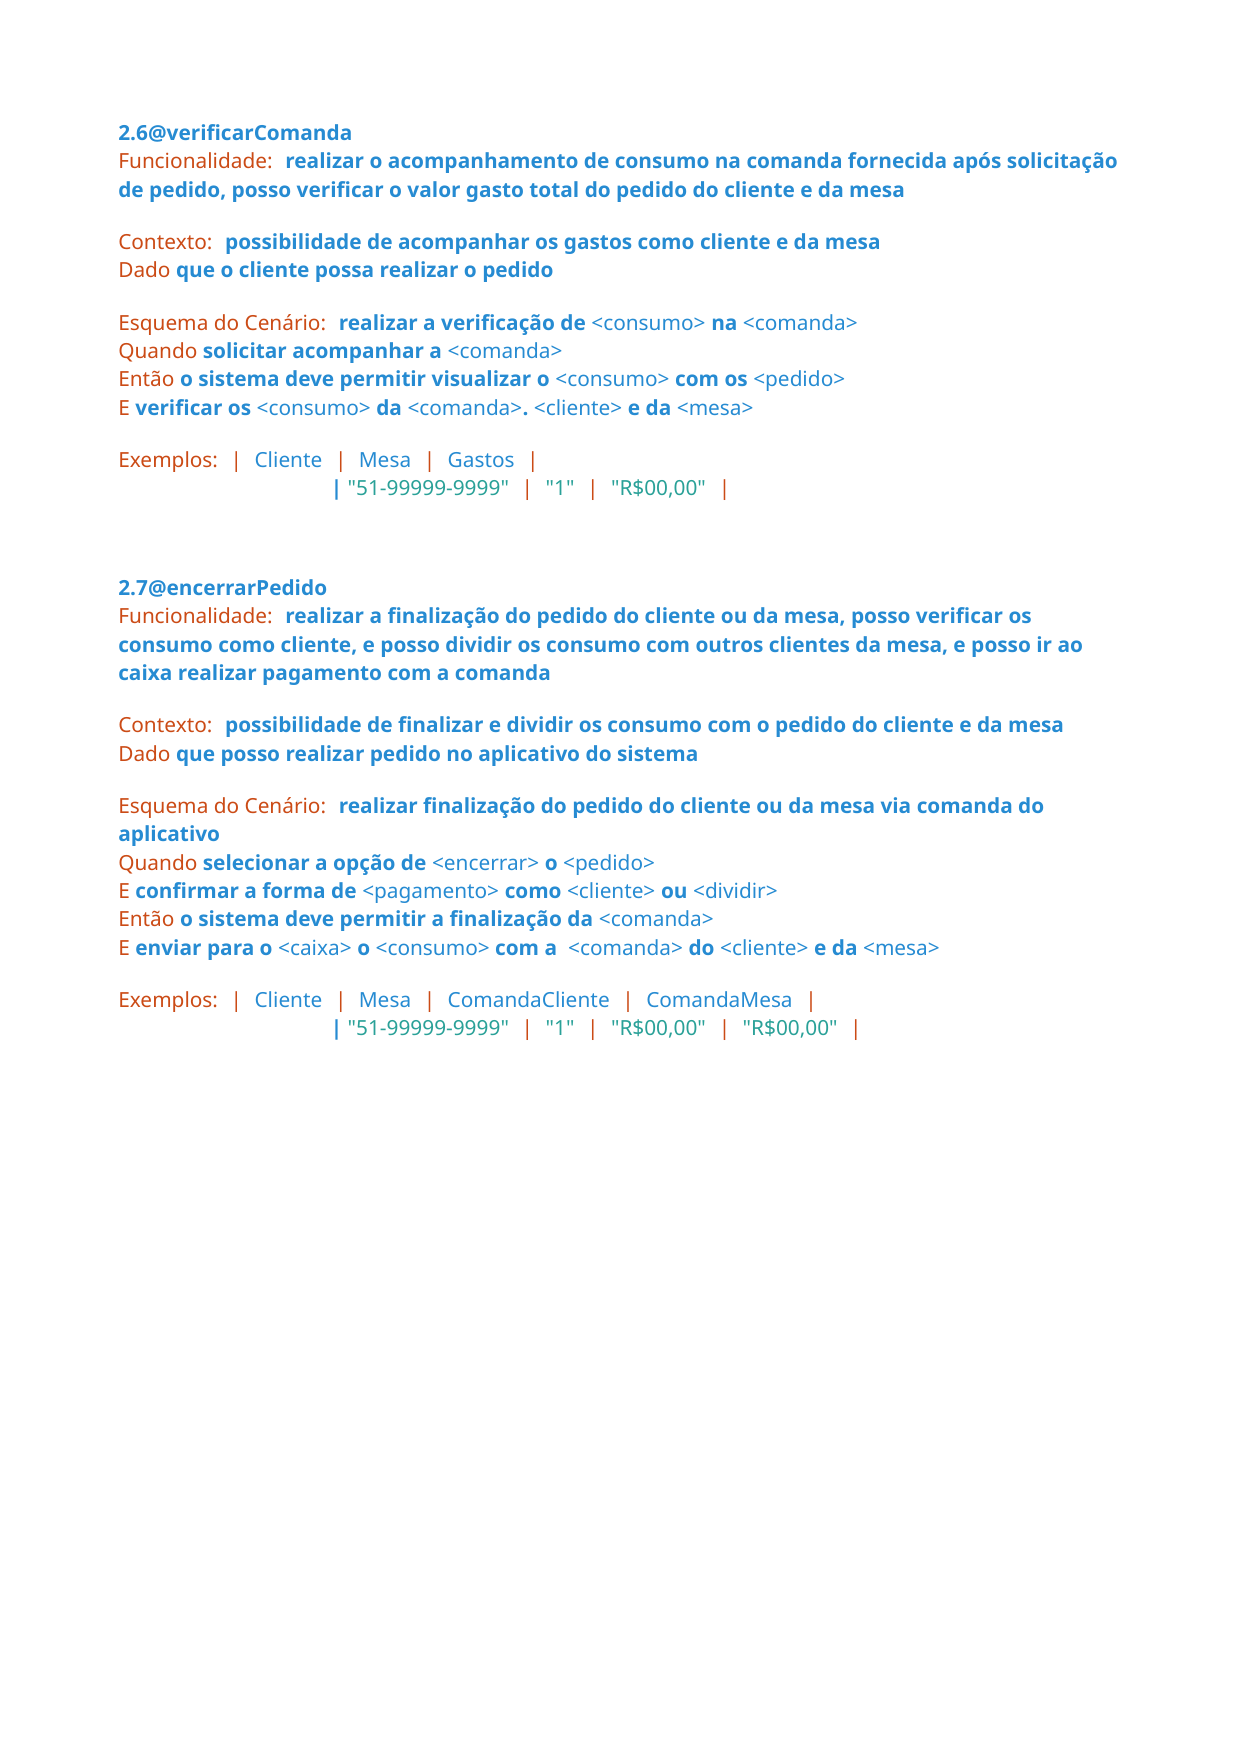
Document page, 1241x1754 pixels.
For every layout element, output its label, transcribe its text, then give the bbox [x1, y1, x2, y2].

text Exemplos: | Cliente | Mesa | Gastos | [118, 445, 1122, 473]
text 2.7@encerrarPedido [118, 573, 1122, 601]
text | "51-99999-9999" | "1" | "R$00,00" | "R$00,00" | [118, 1013, 1122, 1042]
text Exemplos: | Cliente | Mesa | ComandaCliente | ComandaMesa | [118, 985, 1122, 1013]
text | "51-99999-9999" | "1" | "R$00,00" | [118, 473, 1122, 502]
text Contexto: possibilidade de finalizar e dividir os consumo com o pedido do cliente e da mesa [118, 710, 1122, 739]
text E enviar para o <caixa> o <consumo> com a <comanda> do <cliente> e da <mesa> [118, 933, 1122, 961]
text Dado que o cliente possa realizar o pedido [118, 256, 1122, 284]
text Quando selecionar a opção de <encerrar> o <pedido> [118, 848, 1122, 876]
text Dado que posso realizar pedido no aplicativo do sistema [118, 739, 1122, 767]
text E verificar os <consumo> da <comanda>. <cliente> e da <mesa> [118, 393, 1122, 421]
text Esquema do Cenário: realizar finalização do pedido do cliente ou da mesa via comanda do aplicativo [118, 791, 1122, 848]
text E confirmar a forma de <pagamento> como <cliente> ou <dividir> [118, 876, 1122, 904]
text Contexto: possibilidade de acompanhar os gastos como cliente e da mesa [118, 227, 1122, 256]
text Quando solicitar acompanhar a <comanda> [118, 336, 1122, 364]
text Então o sistema deve permitir a finalização da <comanda> [118, 904, 1122, 933]
text Então o sistema deve permitir visualizar o <consumo> com os <pedido> [118, 364, 1122, 393]
text Funcionalidade: realizar a finalização do pedido do cliente ou da mesa, posso verificar os consumo como cliente, e posso dividir os consumo com outros clientes da mesa, e posso ir ao caixa realizar pagamento com a comanda [118, 601, 1122, 687]
text Funcionalidade: realizar o acompanhamento de consumo na comanda fornecida após solicitação de pedido, posso verificar o valor gasto total do pedido do cliente e da mesa [118, 147, 1122, 203]
text 2.6@verificarComanda [118, 118, 1122, 147]
text Esquema do Cenário: realizar a verificação de <consumo> na <comanda> [118, 308, 1122, 336]
